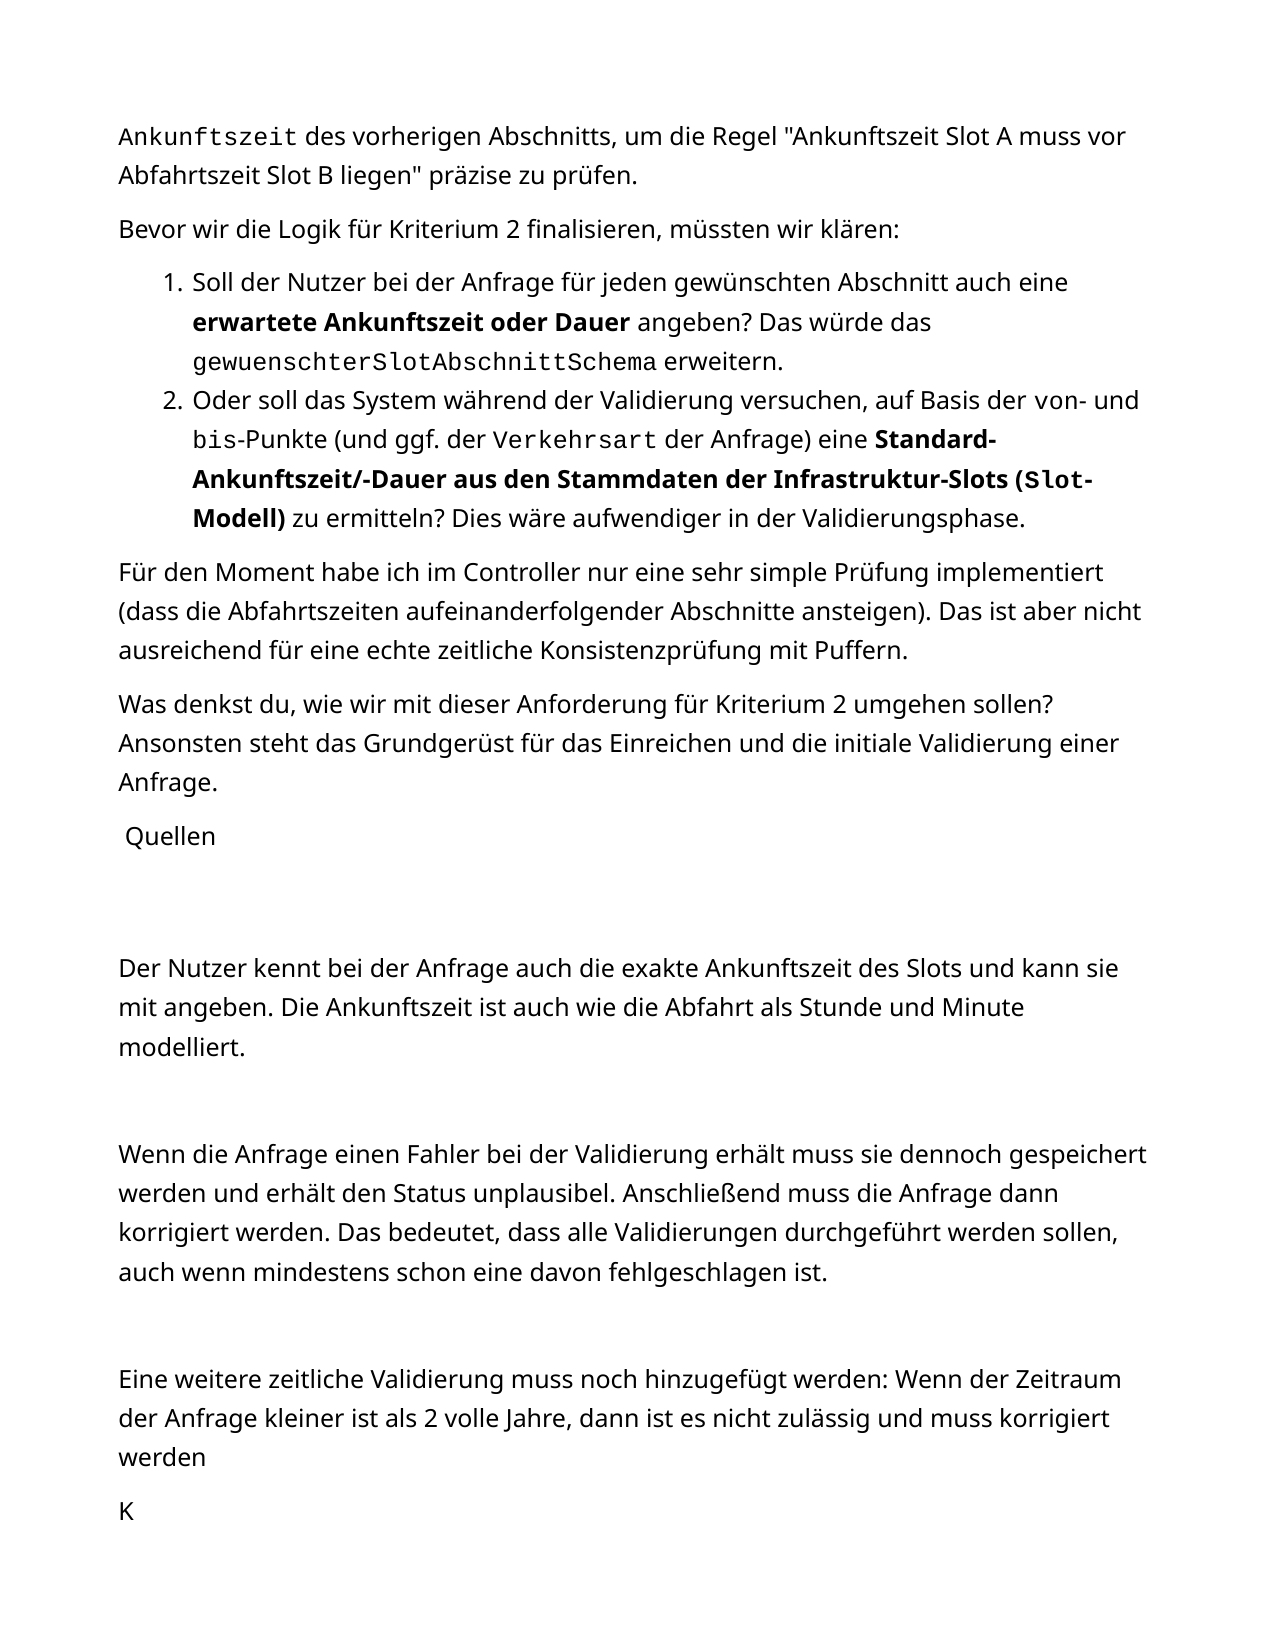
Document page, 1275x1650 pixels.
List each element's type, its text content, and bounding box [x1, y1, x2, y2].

list Soll der Nutzer bei der Anfrage für jeden gewünschten Abschnitt auch eine erwartete Ankunftszeit oder Dauer angeben? Das würde das gewuenschterSlotAbschnittSchema erweitern. [162, 265, 1157, 378]
text Ankunftszeit des vorherigen Abschnitts, um die Regel "Ankunftszeit Slot A muss vor Abfahrtszeit Slot B liegen" präzise zu prüfen. [118, 118, 1157, 192]
text Was denkst du, wie wir mit dieser Anforderung für Kriterium 2 umgehen sollen? Ansonsten steht das Grundgerüst für das Einreichen und die initiale Validierung einer Anfrage. [118, 687, 1157, 799]
text K [118, 1494, 1157, 1528]
text Eine weitere zeitliche Validierung muss noch hinzugefügt werden: Wenn der Zeitraum der Anfrage kleiner ist als 2 volle Jahre, dann ist es nicht zulässig und muss korrigiert werden [118, 1362, 1157, 1474]
text Bevor wir die Logik für Kriterium 2 finalisieren, müssten wir klären: [118, 211, 1157, 245]
text Für den Moment habe ich im Controller nur eine sehr simple Prüfung implementiert (dass die Abfahrtszeiten aufeinanderfolgender Abschnitte ansteigen). Das ist aber nicht ausreichend für eine echte zeitliche Konsistenzprüfung mit Puffern. [118, 554, 1157, 667]
text Der Nutzer kennt bei der Anfrage auch die exakte Ankunftszeit des Slots und kann sie mit angeben. Die Ankunftszeit ist auch wie die Abfahrt als Stunde und Minute modelliert. [118, 951, 1157, 1063]
text Quellen [118, 819, 1157, 853]
text Wenn die Anfrage einen Fahler bei der Validierung erhält muss sie dennoch gespeichert werden und erhält den Status unplausibel. Anschließend muss die Anfrage dann korrigiert werden. Das bedeutet, dass alle Validierungen durchgeführt werden sollen, auch wenn mindestens schon eine davon fehlgeschlagen ist. [118, 1137, 1157, 1288]
list Oder soll das System während der Validierung versuchen, auf Basis der von- und bis-Punkte (und ggf. der Verkehrsart der Anfrage) eine Standard-Ankunftszeit/-Dauer aus den Stammdaten der Infrastruktur-Slots (Slot-Modell) zu ermitteln? Dies wäre aufwendiger in der Validierungsphase. [162, 383, 1157, 535]
